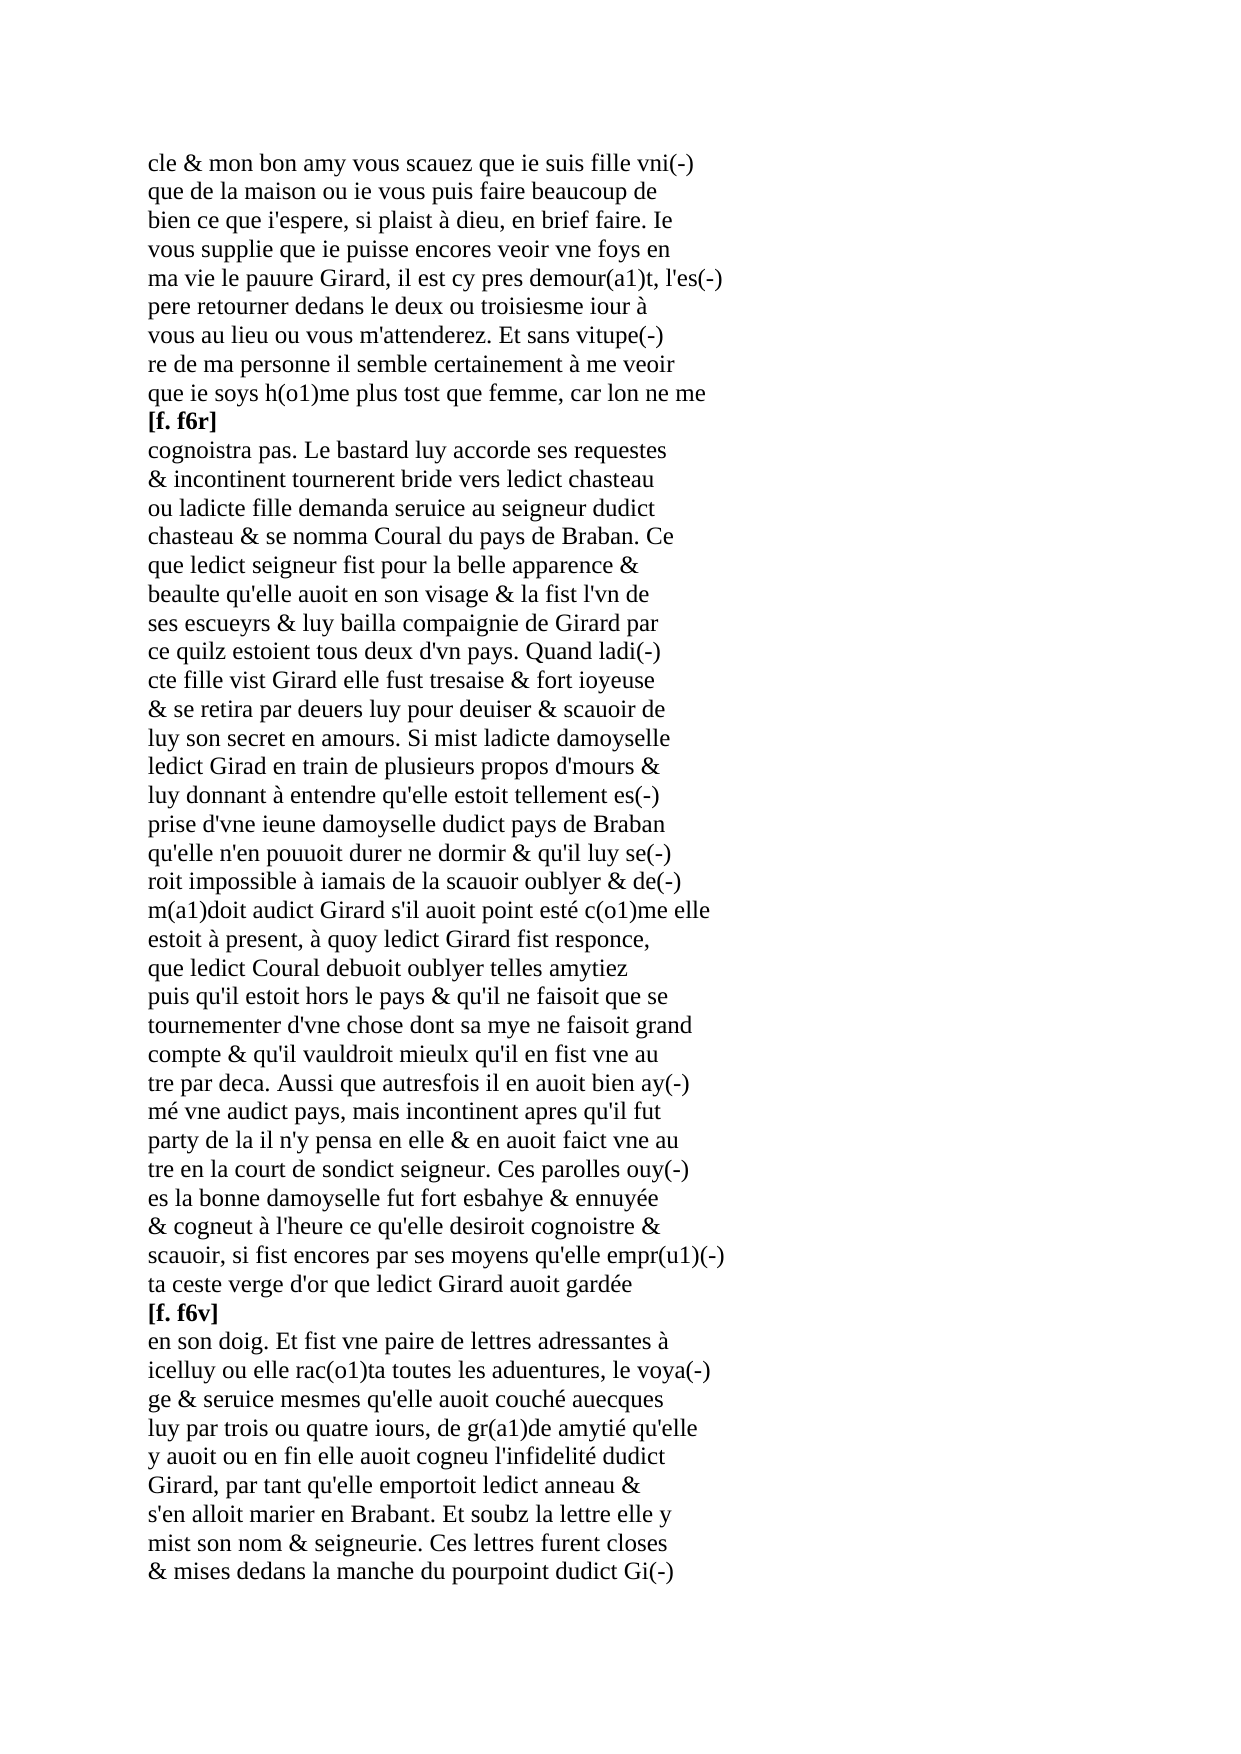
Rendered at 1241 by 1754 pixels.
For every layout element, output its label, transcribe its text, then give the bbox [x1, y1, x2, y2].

text cle & mon bon amy vous scauez que ie suis fille vni(-) que de la maison ou ie vous puis faire beaucoup de bien ce que i'espere, si plaist à dieu, en brief faire. Ie vous supplie que ie puisse encores veoir vne foys en ma vie le pauure Girard, il est cy pres demour(a1)t, l'es(-) pere retourner dedans le deux ou troisiesme iour à vous au lieu ou vous m'attenderez. Et sans vitupe(-) re de ma personne il semble certainement à me veoir que ie soys h(o1)me plus tost que femme, car lon ne me [f. f6r] cognoistra pas. Le bastard luy accorde ses requestes & incontinent tournerent bride vers ledict chasteau ou ladicte fille demanda seruice au seigneur dudict chasteau & se nomma Coural du pays de Braban. Ce que ledict seigneur fist pour la belle apparence & beaulte qu'elle auoit en son visage & la fist l'vn de ses escueyrs & luy bailla compaignie de Girard par ce quilz estoient tous deux d'vn pays. Quand ladi(-) cte fille vist Girard elle fust tresaise & fort ioyeuse & se retira par deuers luy pour deuiser & scauoir de luy son secret en amours. Si mist ladicte damoyselle ledict Girad en train de plusieurs propos d'mours & luy donnant à entendre qu'elle estoit tellement es(-) prise d'vne ieune damoyselle dudict pays de Braban qu'elle n'en pouuoit durer ne dormir & qu'il luy se(-) roit impossible à iamais de la scauoir oublyer & de(-) m(a1)doit audict Girard s'il auoit point esté c(o1)me elle estoit à present, à quoy ledict Girard fist responce, que ledict Coural debuoit oublyer telles amytiez puis qu'il estoit hors le pays & qu'il ne faisoit que se tournementer d'vne chose dont sa mye ne faisoit grand compte & qu'il vauldroit mieulx qu'il en fist vne au tre par deca. Aussi que autresfois il en auoit bien ay(-) mé vne audict pays, mais incontinent apres qu'il fut party de la il n'y pensa en elle & en auoit faict vne au tre en la court de sondict seigneur. Ces parolles ouy(-) es la bonne damoyselle fut fort esbahye & ennuyée & cogneut à l'heure ce qu'elle desiroit cognoistre & scauoir, si fist encores par ses moyens qu'elle empr(u1)(-) ta ceste verge d'or que ledict Girard auoit gardée [f. f6v] en son doig. Et fist vne paire de lettres adressantes à icelluy ou elle rac(o1)ta toutes les aduentures, le voya(-) ge & seruice mesmes qu'elle auoit couché auecques luy par trois ou quatre iours, de gr(a1)de amytié qu'elle y auoit ou en fin elle auoit cogneu l'infidelité dudict Girard, par tant qu'elle emportoit ledict anneau & s'en alloit marier en Brabant. Et soubz la lettre elle y mist son nom & seigneurie. Ces lettres furent closes & mises dedans la manche du pourpoint dudict Gi(-) [148, 148, 1093, 1585]
